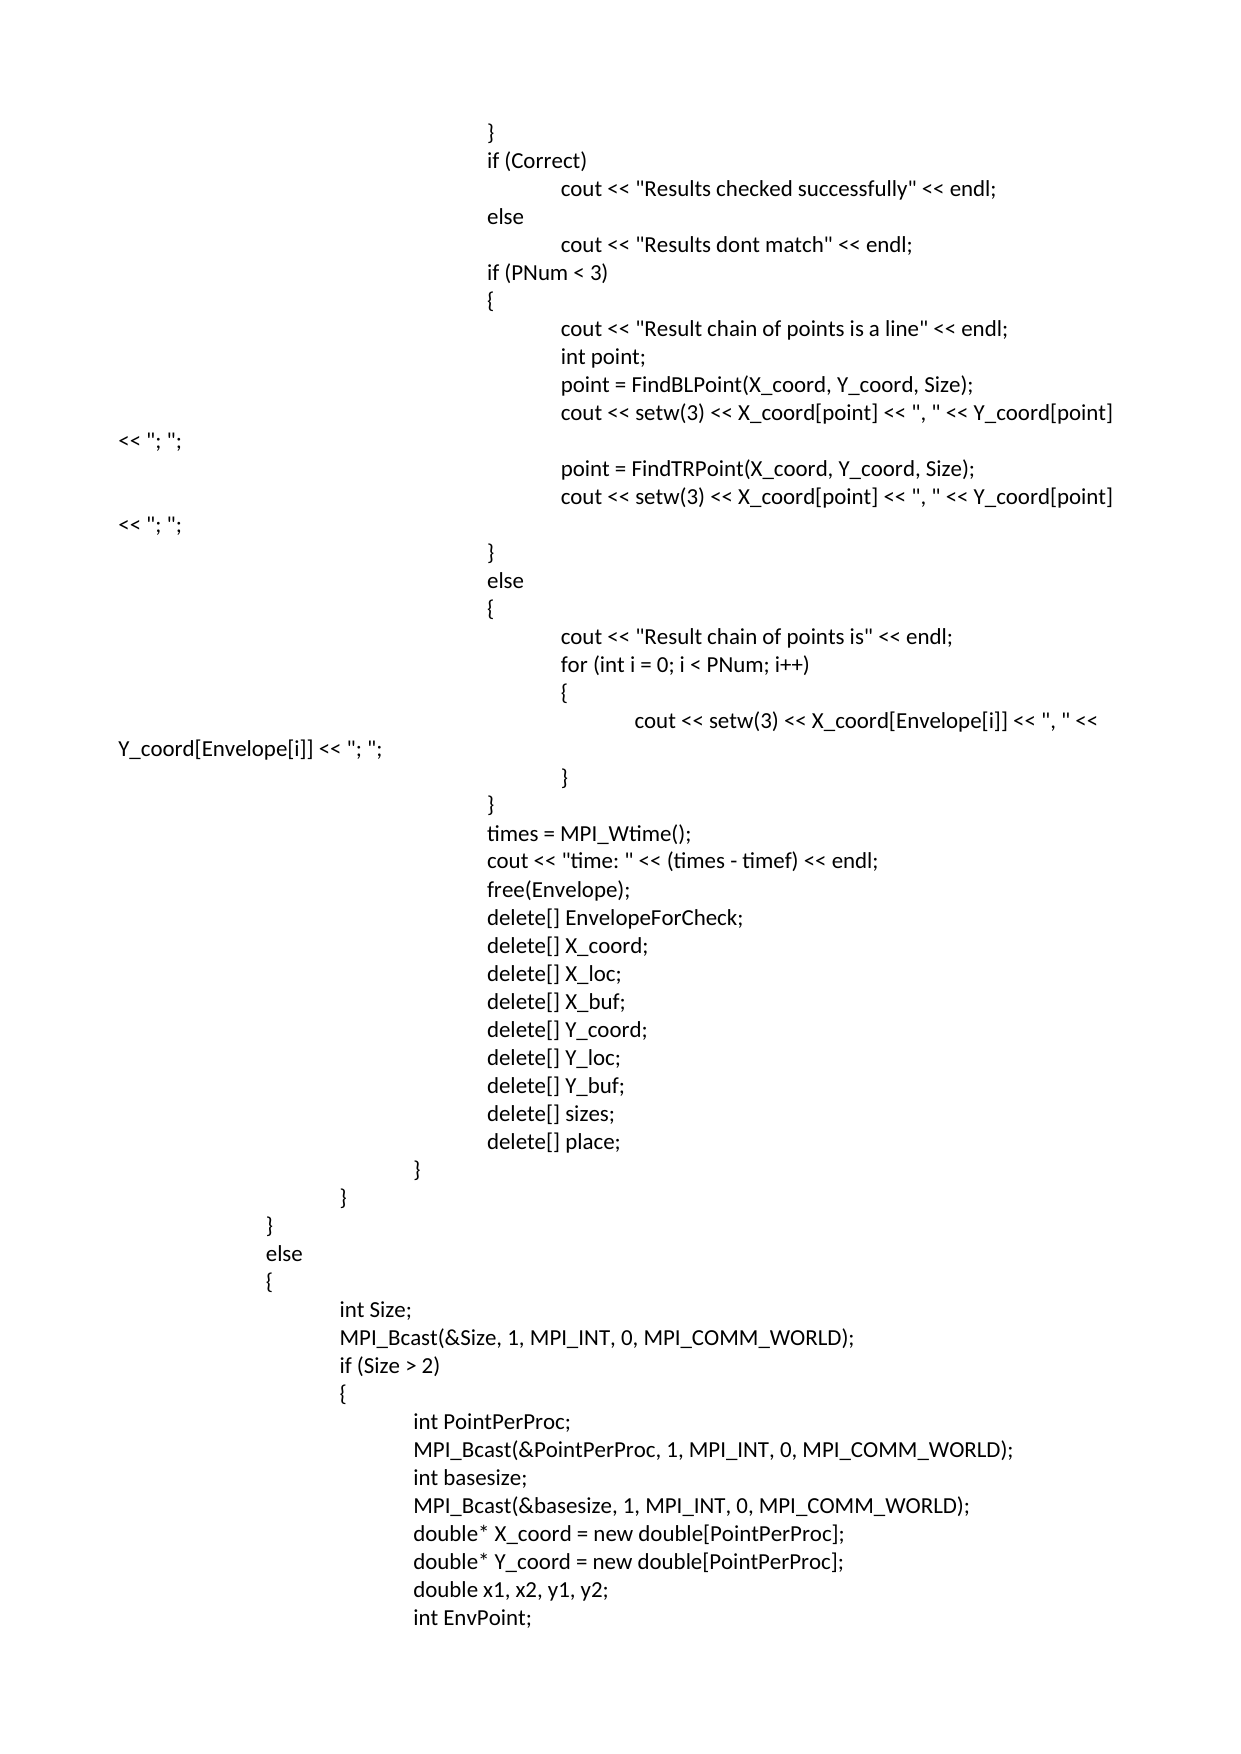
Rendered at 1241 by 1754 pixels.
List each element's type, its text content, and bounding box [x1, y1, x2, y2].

text int basesize; [118, 1463, 1122, 1491]
text MPI_Bcast(&PointPerProc, 1, MPI_INT, 0, MPI_COMM_WORLD); [118, 1435, 1122, 1463]
text double* X_coord = new double[PointPerProc]; [118, 1519, 1122, 1547]
text } [118, 538, 1122, 566]
text cout << "Results dont match" << endl; [118, 230, 1122, 258]
text point = FindBLPoint(X_coord, Y_coord, Size); [118, 370, 1122, 398]
text if (Size > 2) [118, 1351, 1122, 1379]
text double* Y_coord = new double[PointPerProc]; [118, 1547, 1122, 1575]
text delete[] EnvelopeForCheck; [118, 903, 1122, 931]
text delete[] X_loc; [118, 959, 1122, 987]
text } [118, 1211, 1122, 1239]
text { [118, 678, 1122, 707]
text } [118, 763, 1122, 791]
text int Size; [118, 1295, 1122, 1323]
text delete[] X_coord; [118, 931, 1122, 959]
text else [118, 566, 1122, 594]
text delete[] Y_buf; [118, 1071, 1122, 1099]
text { [118, 1379, 1122, 1407]
text } [118, 118, 1122, 146]
text cout << setw(3) << X_coord[Envelope[i]] << ", " << Y_coord[Envelope[i]] << "; "; [118, 707, 1122, 763]
text cout << "Result chain of points is a line" << endl; [118, 314, 1122, 342]
text cout << "time: " << (times - timef) << endl; [118, 847, 1122, 875]
text { [118, 594, 1122, 622]
text delete[] sizes; [118, 1099, 1122, 1127]
text if (Correct) [118, 146, 1122, 174]
text times = MPI_Wtime(); [118, 819, 1122, 847]
text point = FindTRPoint(X_coord, Y_coord, Size); [118, 454, 1122, 482]
text } [118, 1183, 1122, 1211]
text } [118, 791, 1122, 819]
text delete[] Y_loc; [118, 1043, 1122, 1071]
text cout << "Result chain of points is" << endl; [118, 622, 1122, 651]
text MPI_Bcast(&Size, 1, MPI_INT, 0, MPI_COMM_WORLD); [118, 1323, 1122, 1351]
text delete[] place; [118, 1127, 1122, 1155]
text { [118, 286, 1122, 314]
text int EnvPoint; [118, 1603, 1122, 1631]
text delete[] Y_coord; [118, 1015, 1122, 1043]
text else [118, 1239, 1122, 1267]
text cout << setw(3) << X_coord[point] << ", " << Y_coord[point] << "; "; [118, 482, 1122, 538]
text else [118, 202, 1122, 230]
text int point; [118, 342, 1122, 370]
text int PointPerProc; [118, 1407, 1122, 1435]
text MPI_Bcast(&basesize, 1, MPI_INT, 0, MPI_COMM_WORLD); [118, 1491, 1122, 1519]
text cout << setw(3) << X_coord[point] << ", " << Y_coord[point] << "; "; [118, 398, 1122, 454]
text if (PNum < 3) [118, 258, 1122, 286]
text } [118, 1155, 1122, 1183]
text { [118, 1267, 1122, 1295]
text free(Envelope); [118, 875, 1122, 903]
text delete[] X_buf; [118, 987, 1122, 1015]
text for (int i = 0; i < PNum; i++) [118, 651, 1122, 678]
text cout << "Results checked successfully" << endl; [118, 174, 1122, 202]
text double x1, x2, y1, y2; [118, 1575, 1122, 1603]
